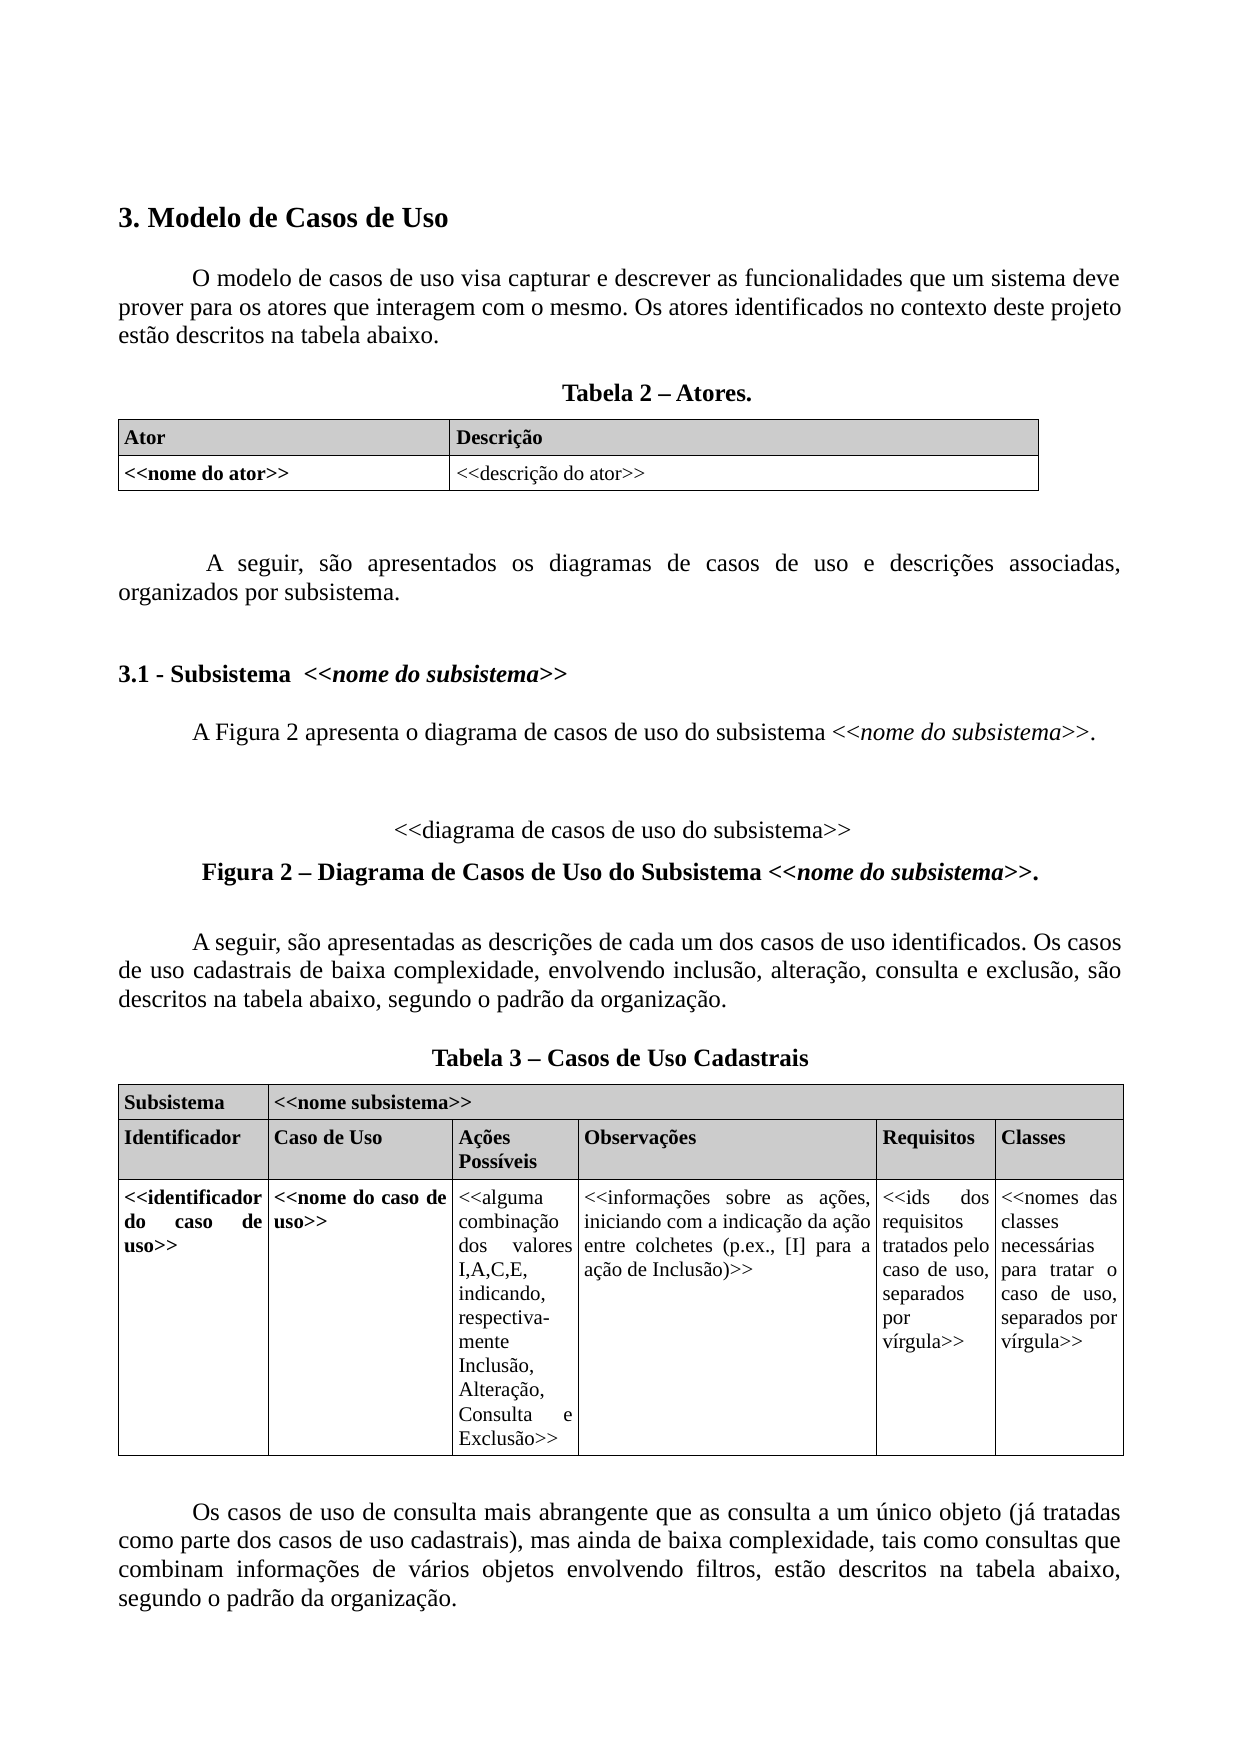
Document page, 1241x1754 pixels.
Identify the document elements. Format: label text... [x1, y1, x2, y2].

text Tabela 2 – Atores. [118, 378, 1122, 407]
text Figura 2 – Diagrama de Casos de Uso do Subsistema <<nome do subsistema>>. [118, 857, 1122, 886]
table_cell <<descrição do ator>> [450, 456, 1038, 490]
text Os casos de uso de consulta mais abrangente que as consulta a um único objeto (já tratadas como parte dos casos de uso cadastrais), mas ainda de baixa complexidade, tais como consultas que combinam informações de vários objetos envolvendo filtros, estão descritos na tabela abaixo, segundo o padrão da organização. [118, 1497, 1122, 1612]
text Tabela 3 – Casos de Uso Cadastrais [118, 1043, 1122, 1072]
text 3.1 - Subsistema <<nome do subsistema>> [118, 659, 1122, 688]
table_cell Ações Possíveis [453, 1120, 578, 1179]
table_cell Identificador [119, 1120, 268, 1179]
table_cell Classes [996, 1120, 1123, 1179]
table_cell <<ids dos requisitos tratados pelo caso de uso, separados por vírgula>> [877, 1180, 995, 1455]
table_cell Requisitos [877, 1120, 995, 1179]
table_cell <<nome do caso de uso>> [269, 1180, 452, 1455]
table_cell <<informações sobre as ações, iniciando com a indicação da ação entre colchetes (p.ex., [I] para a ação de Inclusão)>> [579, 1180, 876, 1455]
table_cell <<nome do ator>> [119, 456, 449, 490]
text A seguir, são apresentados os diagramas de casos de uso e descrições associadas, organizados por subsistema. [118, 548, 1122, 606]
table_header Ator [119, 420, 449, 455]
table_cell <<nomes das classes necessárias para tratar o caso de uso, separados por vírgula>> [996, 1180, 1123, 1455]
text 3. Modelo de Casos de Uso [118, 201, 1122, 234]
text A Figura 2 apresenta o diagrama de casos de uso do subsistema <<nome do subsistema>>. [118, 717, 1122, 746]
table_header Subsistema [119, 1085, 268, 1119]
table_cell <<alguma combinação dos valores I,A,C,E, indicando, respectiva-mente Inclusão, Alteração, Consulta e Exclusão>> [453, 1180, 578, 1455]
text O modelo de casos de uso visa capturar e descrever as funcionalidades que um sistema deve prover para os atores que interagem com o mesmo. Os atores identificados no contexto deste projeto estão descritos na tabela abaixo. [118, 263, 1122, 349]
table_header <<nome subsistema>> [269, 1085, 1123, 1119]
table_cell Observações [579, 1120, 876, 1179]
text A seguir, são apresentadas as descrições de cada um dos casos de uso identificados. Os casos de uso cadastrais de baixa complexidade, envolvendo inclusão, alteração, consulta e exclusão, são descritos na tabela abaixo, segundo o padrão da organização. [118, 927, 1122, 1013]
table_cell <<identificador do caso de uso>> [119, 1180, 268, 1455]
table_header Descrição [450, 420, 1038, 455]
text <<diagrama de casos de uso do subsistema>> [118, 816, 1122, 844]
table_cell Caso de Uso [269, 1120, 452, 1179]
